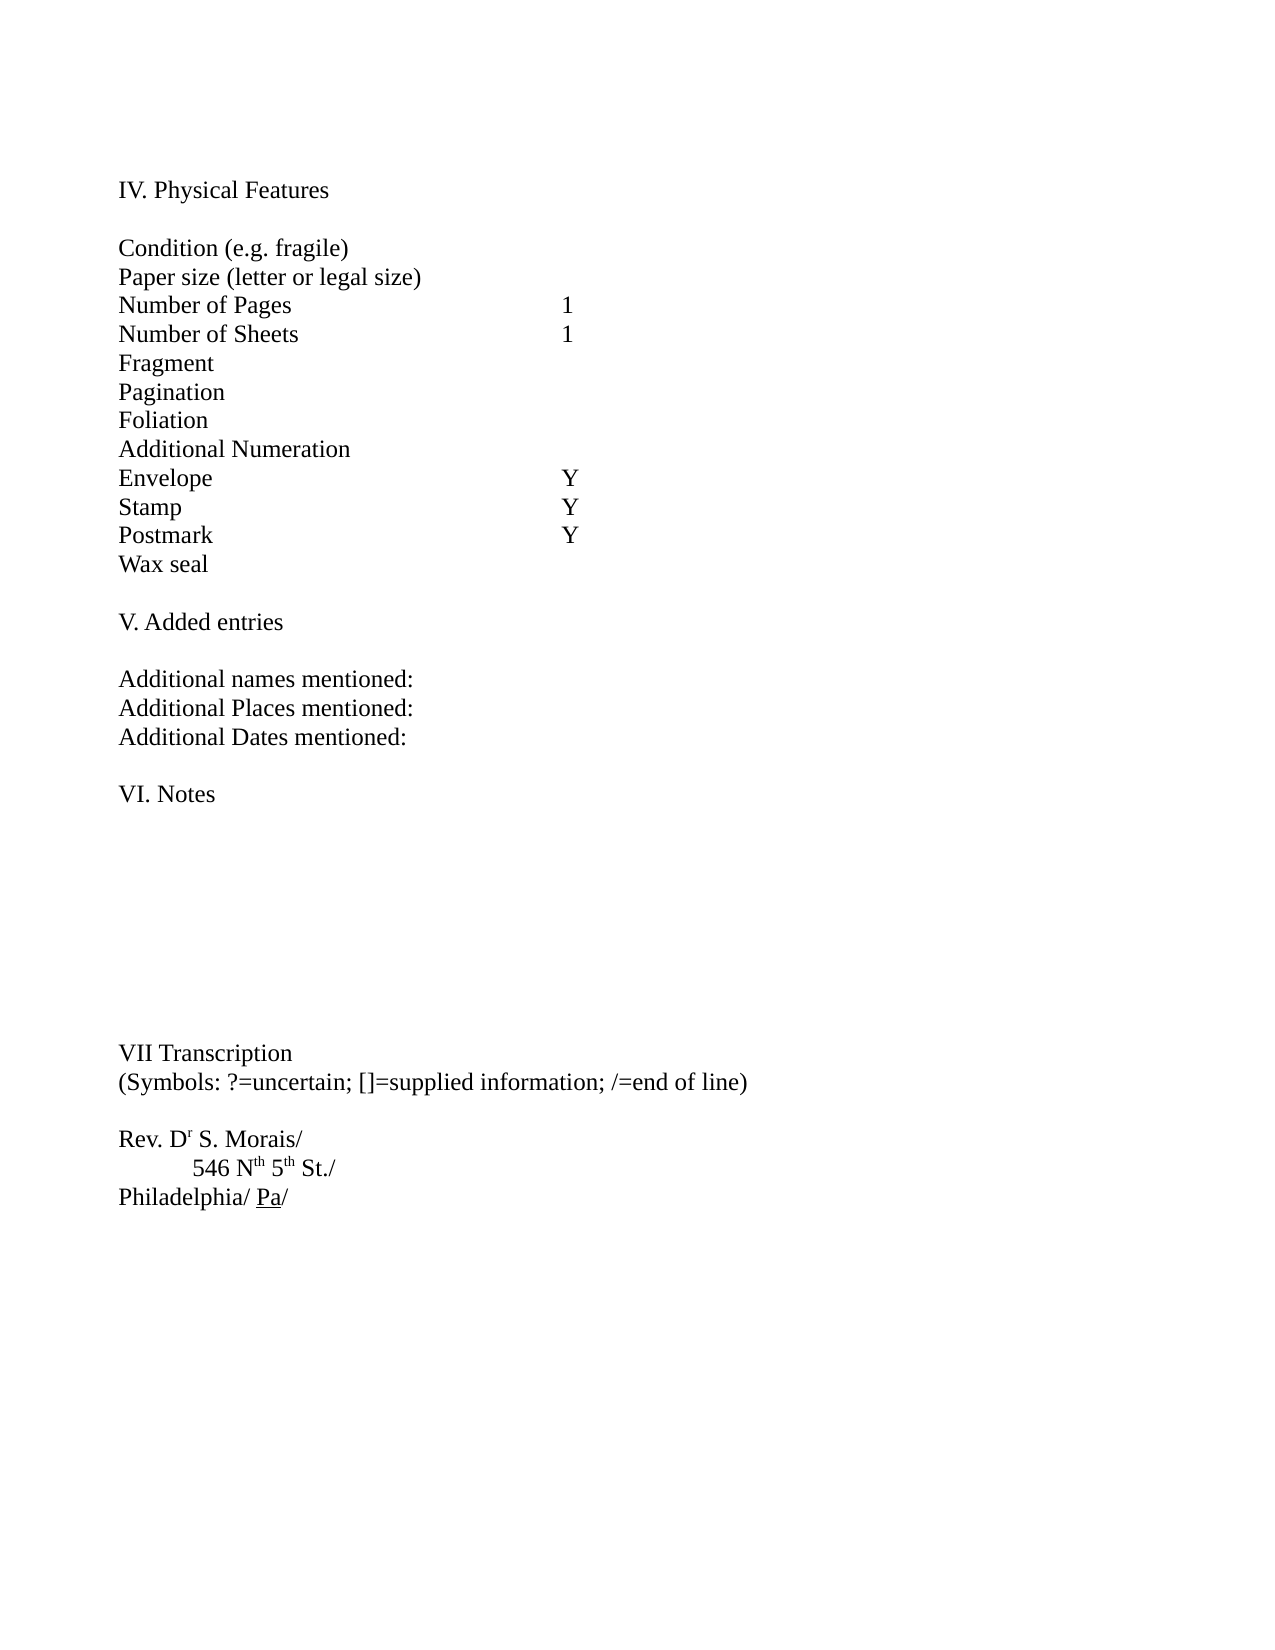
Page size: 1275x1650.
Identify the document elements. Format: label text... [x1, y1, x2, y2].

text VI. Notes [118, 779, 1157, 808]
text Pagination [118, 377, 1157, 406]
text Condition (e.g. fragile) [118, 233, 1157, 262]
text Additional Places mentioned: [118, 693, 1157, 722]
text Postma rk Y [118, 521, 1157, 549]
text Number of Sheets 1 [118, 319, 1157, 348]
text 546 Nth 5th St./ [118, 1153, 1157, 1182]
text VII Transcription [118, 1038, 1157, 1067]
text Additional Dates mentioned: [118, 722, 1157, 751]
text Number of Pages 1 [118, 291, 1157, 319]
text Paper size (letter or legal size) [118, 262, 1157, 291]
text (Symbols: ?=uncertain; []=supplied information; /=end of line) [118, 1067, 1157, 1096]
text IV. Physical Features [118, 176, 1157, 204]
text Foliation [118, 406, 1157, 434]
text Stamp Y [118, 492, 1157, 521]
text Philadelphia/ Pa/ [118, 1182, 1157, 1211]
text Additional Numeration [118, 434, 1157, 463]
text V. Added entries [118, 607, 1157, 636]
text Rev. Dr S. Morais/ [118, 1124, 1157, 1153]
text Fragment [118, 348, 1157, 377]
text Wax seal [118, 549, 1157, 578]
text Envelope Y [118, 463, 1157, 492]
text Additional names mentioned: [118, 664, 1157, 693]
